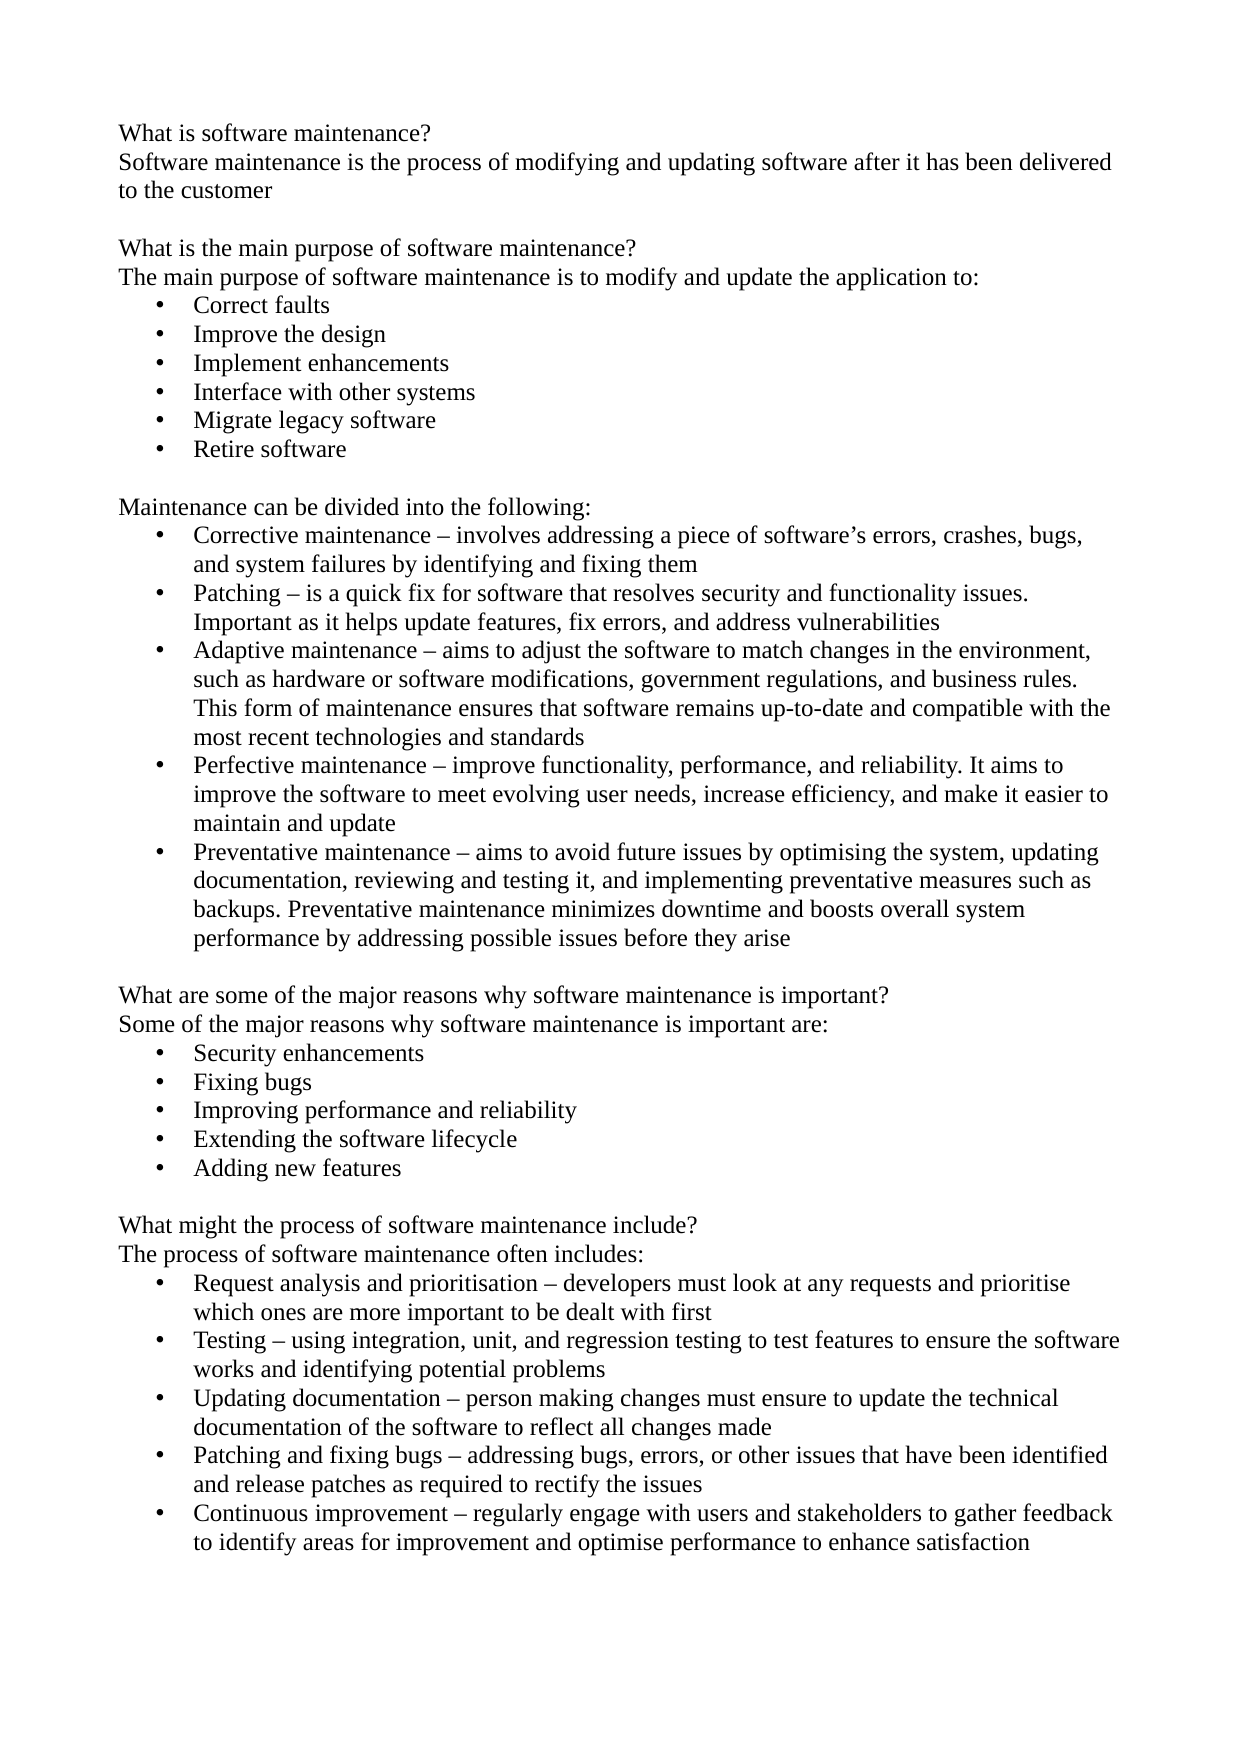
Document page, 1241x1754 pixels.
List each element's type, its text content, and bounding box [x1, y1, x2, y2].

list Fixing bugs [156, 1067, 1122, 1096]
text Maintenance can be divided into the following: [118, 492, 1122, 521]
text What are some of the major reasons why software maintenance is important? [118, 981, 1122, 1009]
list Corrective maintenance – involves addressing a piece of software’s errors, crashes, bugs, and system failures by identifying and fixing them [156, 521, 1122, 578]
list Retire software [156, 434, 1122, 463]
list Improving performance and reliability [156, 1096, 1122, 1124]
list Testing – using integration, unit, and regression testing to test features to ensure the software works and identifying potential problems [156, 1326, 1122, 1383]
list Interface with other systems [156, 377, 1122, 406]
text What might the process of software maintenance include? [118, 1211, 1122, 1239]
list Adding new features [156, 1153, 1122, 1182]
list Implement enhancements [156, 348, 1122, 377]
text Some of the major reasons why software maintenance is important are: [118, 1009, 1122, 1038]
list Perfective maintenance – improve functionality, performance, and reliability. It aims to improve the software to meet evolving user needs, increase efficiency, and make it easier to maintain and update [156, 751, 1122, 837]
list Preventative maintenance – aims to avoid future issues by optimising the system, updating documentation, reviewing and testing it, and implementing preventative measures such as backups. Preventative maintenance minimizes downtime and boosts overall system performance by addressing possible issues before they arise [156, 837, 1122, 952]
list Adaptive maintenance – aims to adjust the software to match changes in the environment, such as hardware or software modifications, government regulations, and business rules. This form of maintenance ensures that software remains up-to-date and compatible with the most recent technologies and standards [156, 636, 1122, 751]
list Migrate legacy software [156, 406, 1122, 434]
list Patching – is a quick fix for software that resolves security and functionality issues. Important as it helps update features, fix errors, and address vulnerabilities [156, 578, 1122, 636]
list Updating documentation – person making changes must ensure to update the technical documentation of the software to reflect all changes made [156, 1383, 1122, 1441]
list Extending the software lifecycle [156, 1124, 1122, 1153]
text The main purpose of software maintenance is to modify and update the application to: [118, 262, 1122, 291]
text What is software maintenance? [118, 118, 1122, 147]
list Correct faults [156, 291, 1122, 319]
list Request analysis and prioritisation – developers must look at any requests and prioritise which ones are more important to be dealt with first [156, 1268, 1122, 1326]
text The process of software maintenance often includes: [118, 1239, 1122, 1268]
list Security enhancements [156, 1038, 1122, 1067]
text Software maintenance is the process of modifying and updating software after it has been delivered to the customer [118, 147, 1122, 204]
text What is the main purpose of software maintenance? [118, 233, 1122, 262]
list Continuous improvement – regularly engage with users and stakeholders to gather feedback to identify areas for improvement and optimise performance to enhance satisfaction [156, 1498, 1122, 1556]
list Patching and fixing bugs – addressing bugs, errors, or other issues that have been identified and release patches as required to rectify the issues [156, 1441, 1122, 1498]
list Improve the design [156, 319, 1122, 348]
